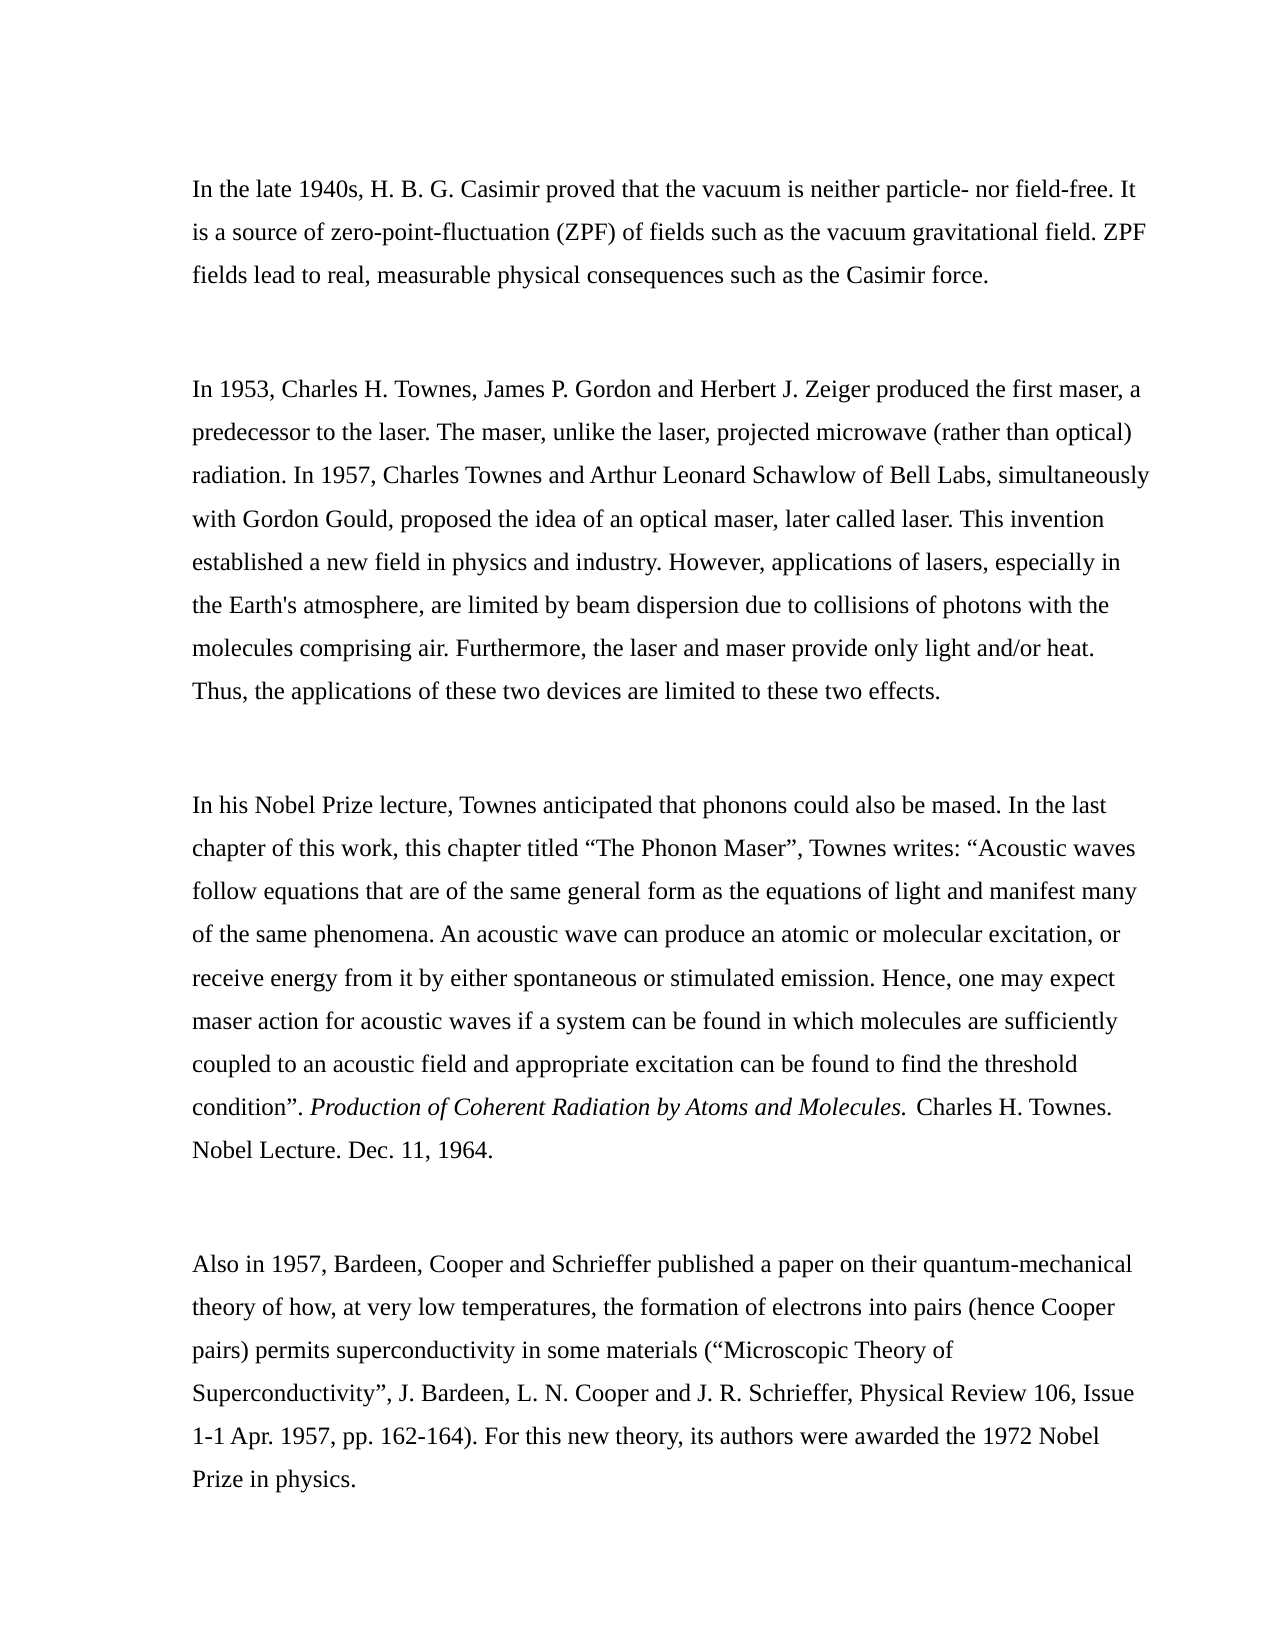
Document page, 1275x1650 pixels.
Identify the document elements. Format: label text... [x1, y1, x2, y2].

list Also in 1957, Bardeen, Cooper and Schrieffer published a paper on their quantum-mechanical theory of how, at very low temperatures, the formation of electrons into pairs (hence Cooper pairs) permits superconductivity in some materials (“Microscopic Theory of Superconductivity”, J. Bardeen, L. N. Cooper and J. R. Schrieffer, Physical Review 106, Issue 1-1 Apr. 1957, pp. 162-164). For this new theory, its authors were awarded the 1972 Nobel Prize in physics. [118, 1249, 1157, 1493]
list In 1953, Charles H. Townes, James P. Gordon and Herbert J. Zeiger produced the first maser, a predecessor to the laser. The maser, unlike the laser, projected microwave (rather than optical) radiation. In 1957, Charles Townes and Arthur Leonard Schawlow of Bell Labs, simultaneously with Gordon Gould, proposed the idea of an optical maser, later called laser. This invention established a new field in physics and industry. However, applications of lasers, especially in the Earth's atmosphere, are limited by beam dispersion due to collisions of photons with the molecules comprising air. Furthermore, the laser and maser provide only light and/or heat. Thus, the applications of these two devices are limited to these two effects. [118, 374, 1157, 705]
list In his Nobel Prize lecture, Townes anticipated that phonons could also be mased. In the last chapter of this work, this chapter titled “The Phonon Maser”, Townes writes: “Acoustic waves follow equations that are of the same general form as the equations of light and manifest many of the same phenomena. An acoustic wave can produce an atomic or molecular excitation, or receive energy from it by either spontaneous or stimulated emission. Hence, one may expect maser action for acoustic waves if a system can be found in which molecules are sufficiently coupled to an acoustic field and appropriate excitation can be found to find the threshold condition”. Production of Coherent Radiation by Atoms and Molecules. Charles H. Townes. Nobel Lecture. Dec. 11, 1964. [118, 790, 1157, 1164]
list In the late 1940s, H. B. G. Casimir proved that the vacuum is neither particle- nor field-free. It is a source of zero-point-fluctuation (ZPF) of fields such as the vacuum gravitational field. ZPF fields lead to real, measurable physical consequences such as the Casimir force. [118, 174, 1157, 289]
